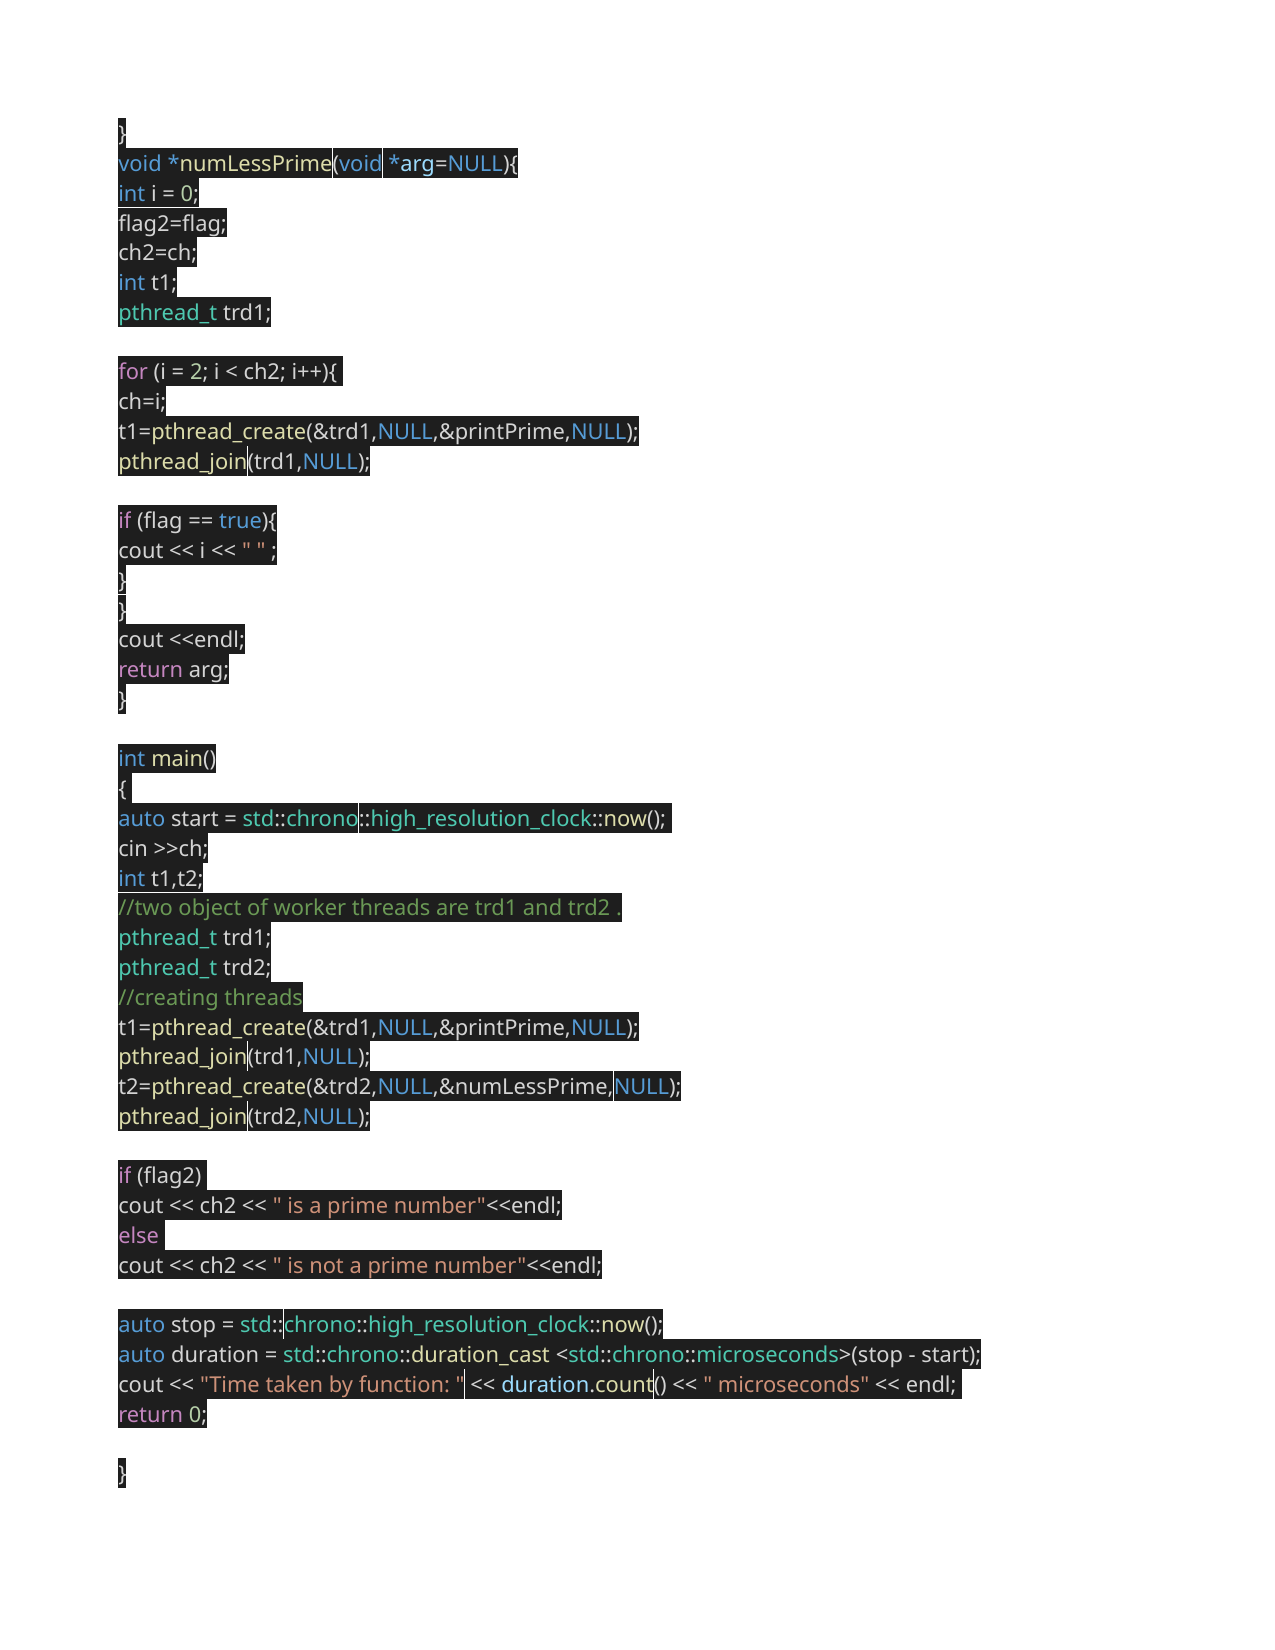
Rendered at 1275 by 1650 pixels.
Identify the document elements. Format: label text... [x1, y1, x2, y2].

text t1=pthread_create(&trd1,NULL,&printPrime,NULL); [118, 416, 1157, 446]
text auto duration = std::chrono::duration_cast <std::chrono::microseconds>(stop - start); [118, 1339, 1157, 1369]
text else [118, 1220, 1157, 1250]
text pthread_join(trd1,NULL); [118, 446, 1157, 476]
text flag2=flag; [118, 207, 1157, 237]
text int t1; [118, 267, 1157, 297]
text cout << ch2 << " is not a prime number"<<endl; [118, 1250, 1157, 1279]
text return 0; [118, 1399, 1157, 1428]
text void *numLessPrime(void *arg=NULL){ [118, 148, 1157, 178]
text for (i = 2; i < ch2; i++){ [118, 356, 1157, 386]
text } [118, 565, 1157, 594]
text t1=pthread_create(&trd1,NULL,&printPrime,NULL); [118, 1012, 1157, 1041]
text pthread_t trd2; [118, 952, 1157, 982]
text } [118, 1458, 1157, 1488]
text //creating threads [118, 982, 1157, 1012]
text pthread_join(trd2,NULL); [118, 1101, 1157, 1131]
text cout <<endl; [118, 624, 1157, 654]
text if (flag2) [118, 1160, 1157, 1190]
text //two object of worker threads are trd1 and trd2 . [118, 892, 1157, 922]
text if (flag == true){ [118, 505, 1157, 535]
text } [118, 594, 1157, 624]
text int t1,t2; [118, 863, 1157, 892]
text cout << "Time taken by function: " << duration.count() << " microseconds" << endl; [118, 1369, 1157, 1399]
text auto stop = std::chrono::high_resolution_clock::now(); [118, 1309, 1157, 1339]
text ch=i; [118, 386, 1157, 416]
text return arg; [118, 654, 1157, 684]
text pthread_t trd1; [118, 297, 1157, 327]
text auto start = std::chrono::high_resolution_clock::now(); [118, 803, 1157, 833]
text ch2=ch; [118, 237, 1157, 267]
text int i = 0; [118, 178, 1157, 207]
text int main() [118, 743, 1157, 773]
text } [118, 684, 1157, 714]
text cout << ch2 << " is a prime number"<<endl; [118, 1190, 1157, 1220]
text cin >>ch; [118, 833, 1157, 863]
text cout << i << " " ; [118, 535, 1157, 565]
text pthread_t trd1; [118, 922, 1157, 952]
text { [118, 773, 1157, 803]
text } [118, 118, 1157, 148]
text t2=pthread_create(&trd2,NULL,&numLessPrime,NULL); [118, 1071, 1157, 1101]
text pthread_join(trd1,NULL); [118, 1041, 1157, 1071]
